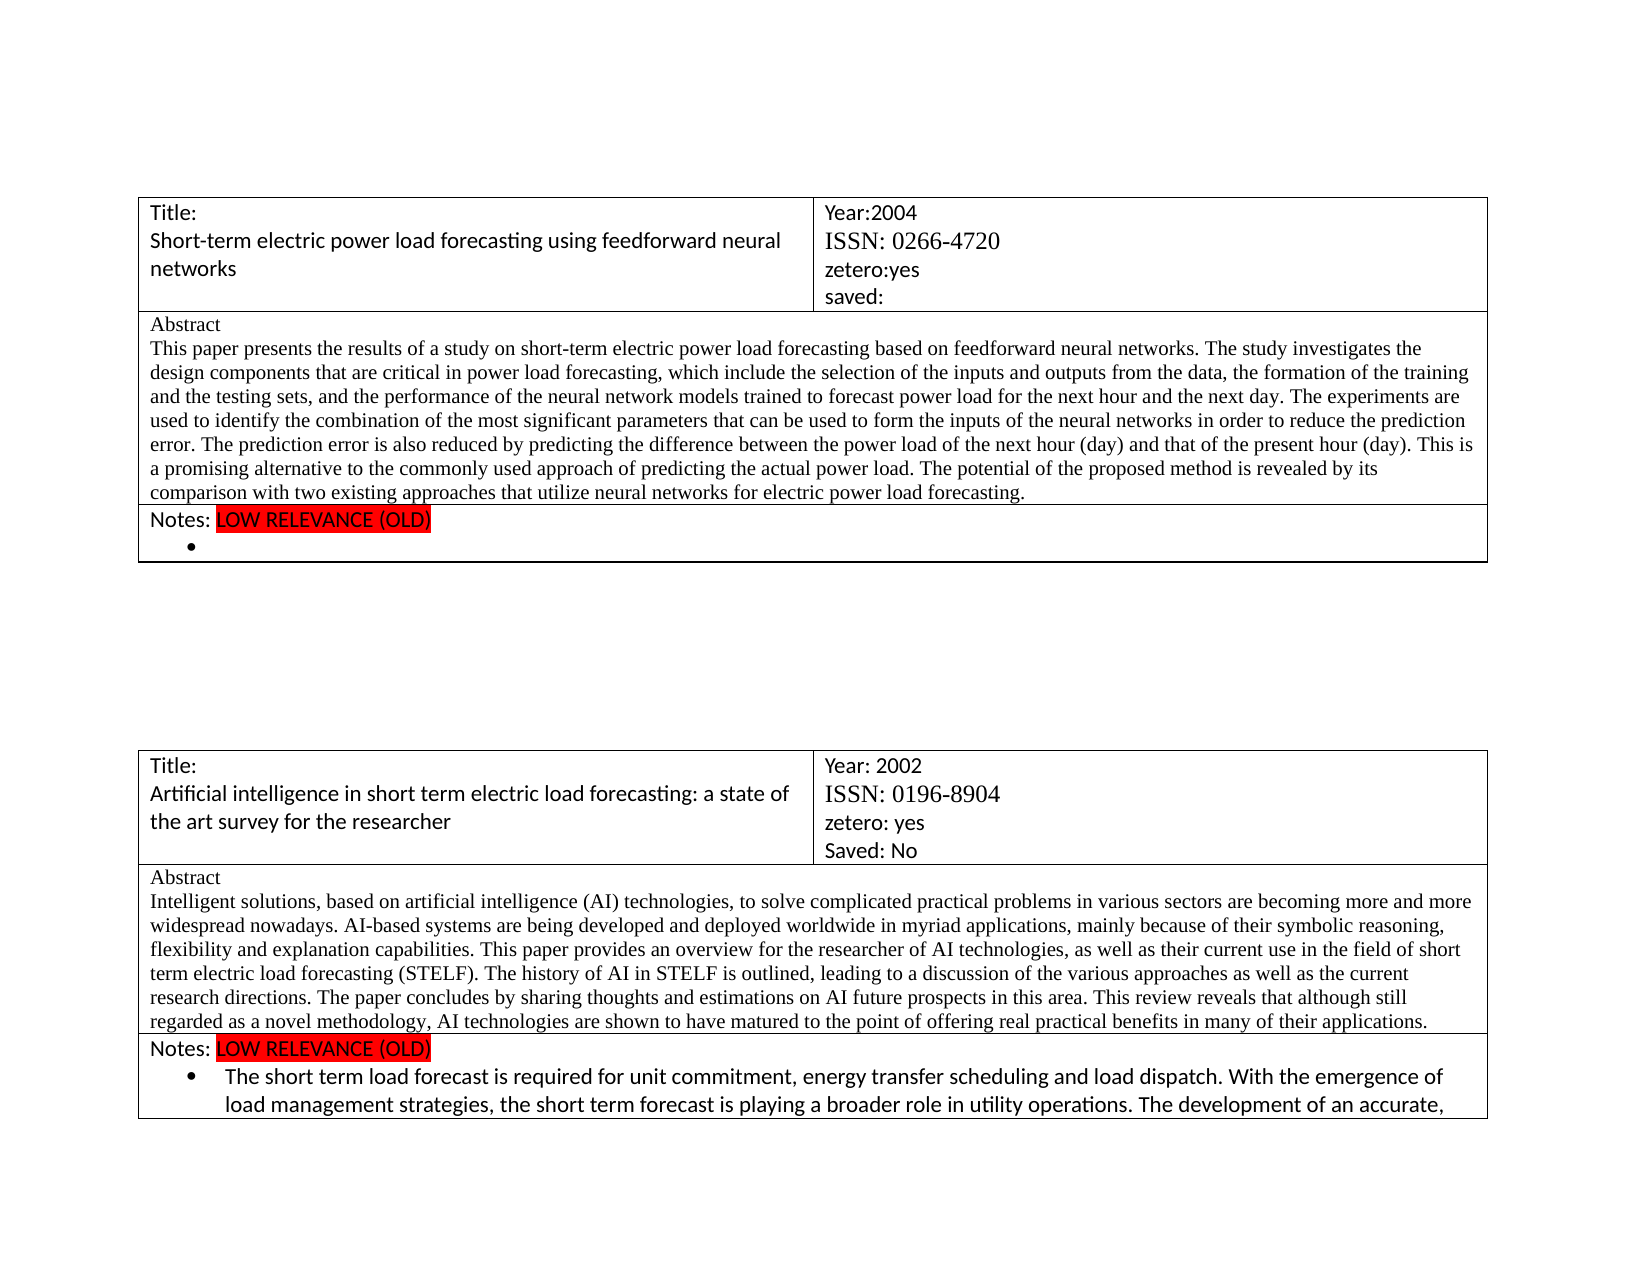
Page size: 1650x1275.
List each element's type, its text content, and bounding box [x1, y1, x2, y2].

table_cell Abstract Intelligent solutions, based on artificial intelligence (AI) technologies, to solve complicated practical problems in various sectors are becoming more and more widespread nowadays. AI-based systems are being developed and deployed worldwide in myriad applications, mainly because of their symbolic reasoning, flexibility and explanation capabilities. This paper provides an overview for the researcher of AI technologies, as well as their current use in the field of short term electric load forecasting (STELF). The history of AI in STELF is outlined, leading to a discussion of the various approaches as well as the current research directions. The paper concludes by sharing thoughts and estimations on AI future prospects in this area. This review reveals that although still regarded as a novel methodology, AI technologies are shown to have matured to the point of offering real practical benefits in many of their applications. [139, 865, 1487, 1033]
table_cell Abstract This paper presents the results of a study on short‐term electric power load forecasting based on feedforward neural networks. The study investigates the design components that are critical in power load forecasting, which include the selection of the inputs and outputs from the data, the formation of the training and the testing sets, and the performance of the neural network models trained to forecast power load for the next hour and the next day. The experiments are used to identify the combination of the most significant parameters that can be used to form the inputs of the neural networks in order to reduce the prediction error. The prediction error is also reduced by predicting the difference between the power load of the next hour (day) and that of the present hour (day). This is a promising alternative to the commonly used approach of predicting the actual power load. The potential of the proposed method is revealed by its comparison with two existing approaches that utilize neural networks for electric power load forecasting. [139, 312, 1487, 504]
table_header Title: Short-term electric power load forecasting using feedforward neural networks [139, 198, 813, 311]
table_header Year:2004 ISSN: 0266-4720 zetero:yes saved: [814, 198, 1487, 311]
table_cell Notes: LOW RELEVANCE (OLD) The short term load forecast is required for unit commitment, energy transfer scheduling and load dispatch. With the emergence of load management strategies, the short term forecast is playing a broader role in utility operations. The development of an accurate, fast and robust short term load forecasting methodology is of importance to both the electric utility and its customers, thus introducing higher accuracy requirements. traditionally, STELF techniques use conventional smoothing techniques, regression methods and statistical analysis. Identifies Expert systems (Ess) and ANNs used in STELF (short term electric load forecasting) & then later on genetic algorithms Go over the important of load forecasting to the energy sector: Electric utilities want to maximize long and short term operation system performance given the operating and economic characteristics of the generating units, the transmission line constraints and the limited amount of capital available for new units and equipment. In general its important for companies and/or government bodies in the energy sector (specifically the electric sector) to have estimates of the short and long time variation, including load pattern changes of the electricity demand. LF integral part of planning and operating an electric utility, forecasting helps system operator to schedule spinning reserve allocation efficiently. It’s also useful for power system security Efficient forecasting technique should include the principals Causality Reproducibility Functionality Sensitivity Simplicity The short term load forecast is required for unit commitment, energy transfer scheduling and load dispatch. With the emergence of load management strategies, the short term forecast is playing a broader role in utility operations. The development of an accurate, fast and robust short term load forecasting methodology is of importance to both the electric utility and its customers, thus introducing higher accuracy requirements. Traditionally, STELF techniques use conventional smoothing techniques, regression methods and statistical analysis (such as peak load models and load shape models) Load shape models rely on time series analysis The autoregressive moving average model is among the most popular of the dynamic load shape models In 1992, Peng et al. [40] presented a search procedure for selecting the training cases for ANNs to recognize the relationship between weather changes and load shape Electricity short term load forecasting is important for the power industry, especially in the deregulated electricity market. Proper demand forecasts help the market participants to maximize their profits and/or reduce their possible losses by preparing an appropriate bidding strategy. [139, 1034, 1487, 1118]
table_header Year: 2002 ISSN: 0196-8904 zetero: yes Saved: No [814, 751, 1487, 864]
table_cell Notes: LOW RELEVANCE (OLD) [139, 505, 1487, 561]
table_header Title: Artificial intelligence in short term electric load forecasting: a state of the art survey for the researcher [139, 751, 813, 864]
